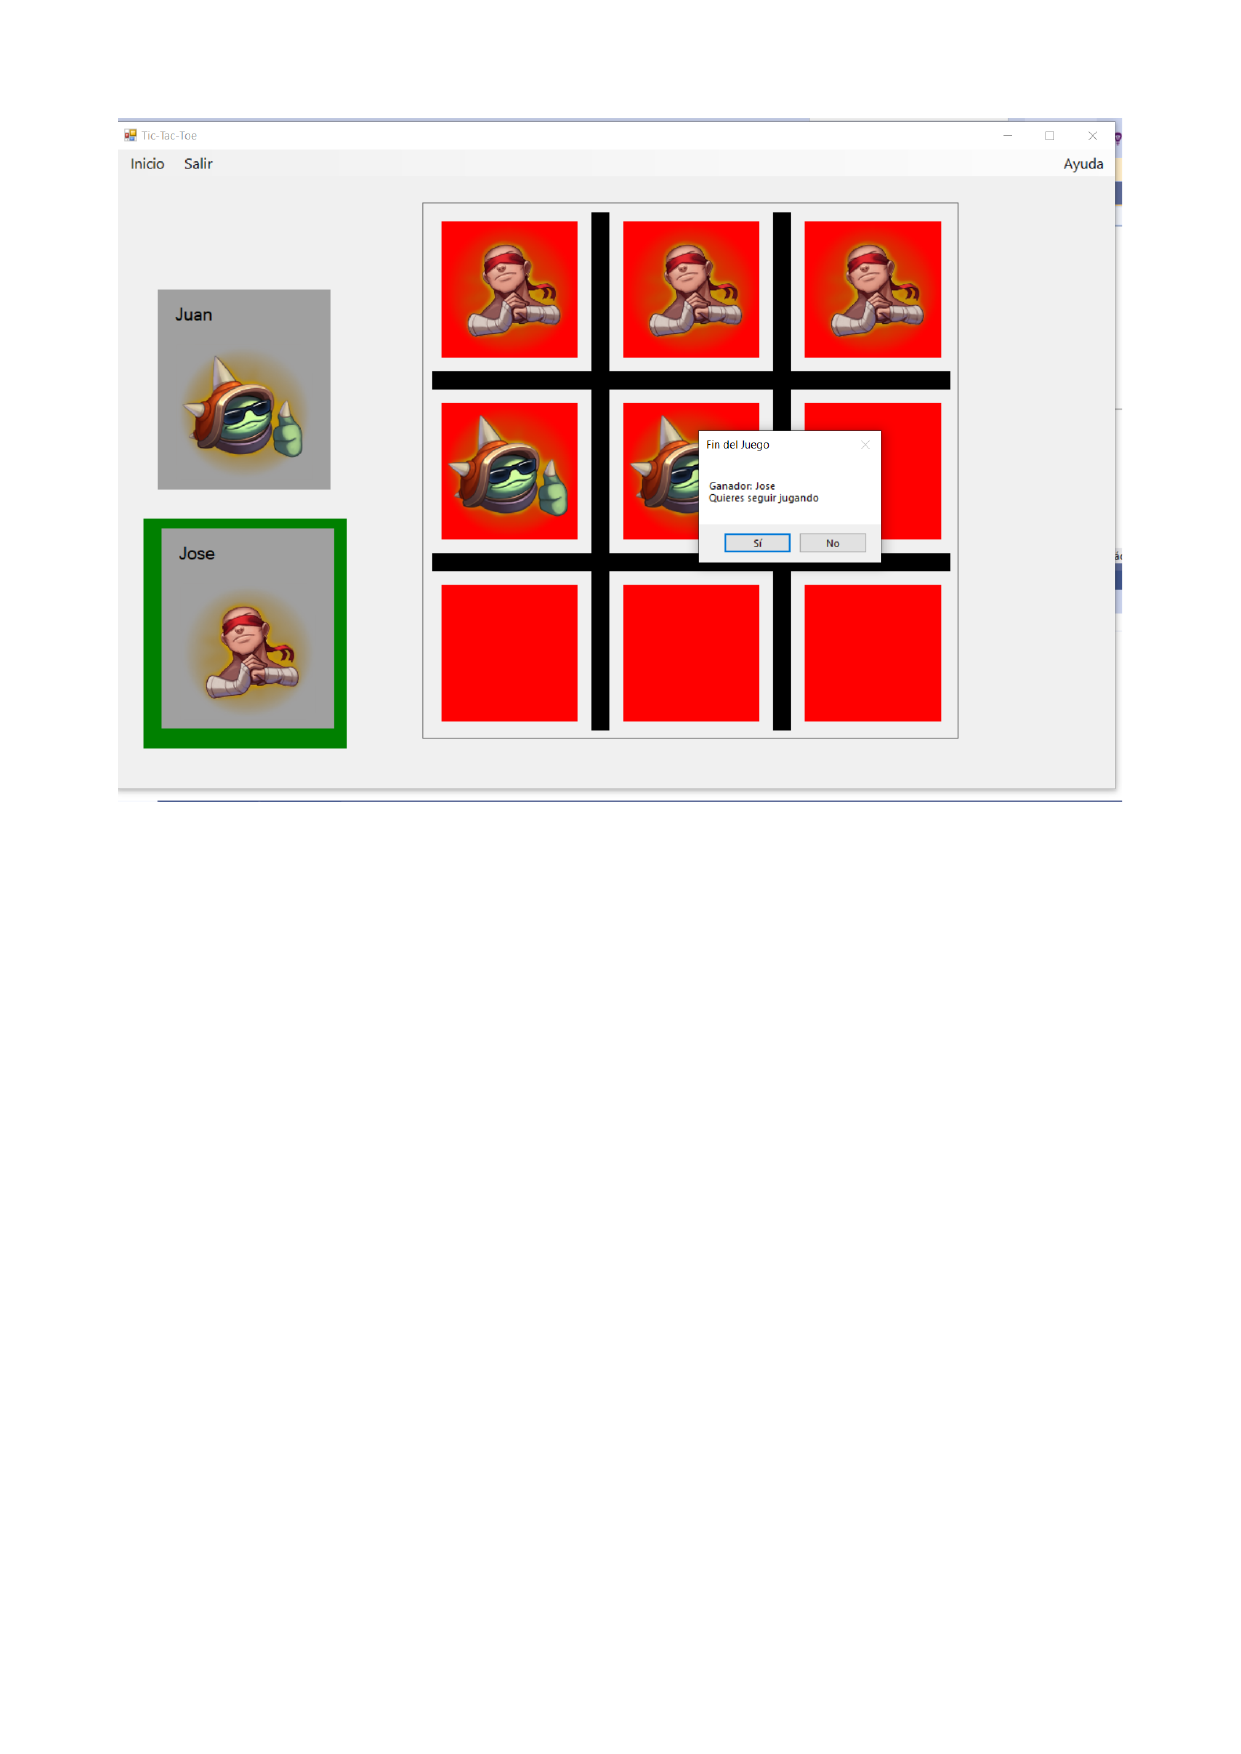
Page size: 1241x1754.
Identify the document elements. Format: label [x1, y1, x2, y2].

picture [118, 118, 1123, 802]
